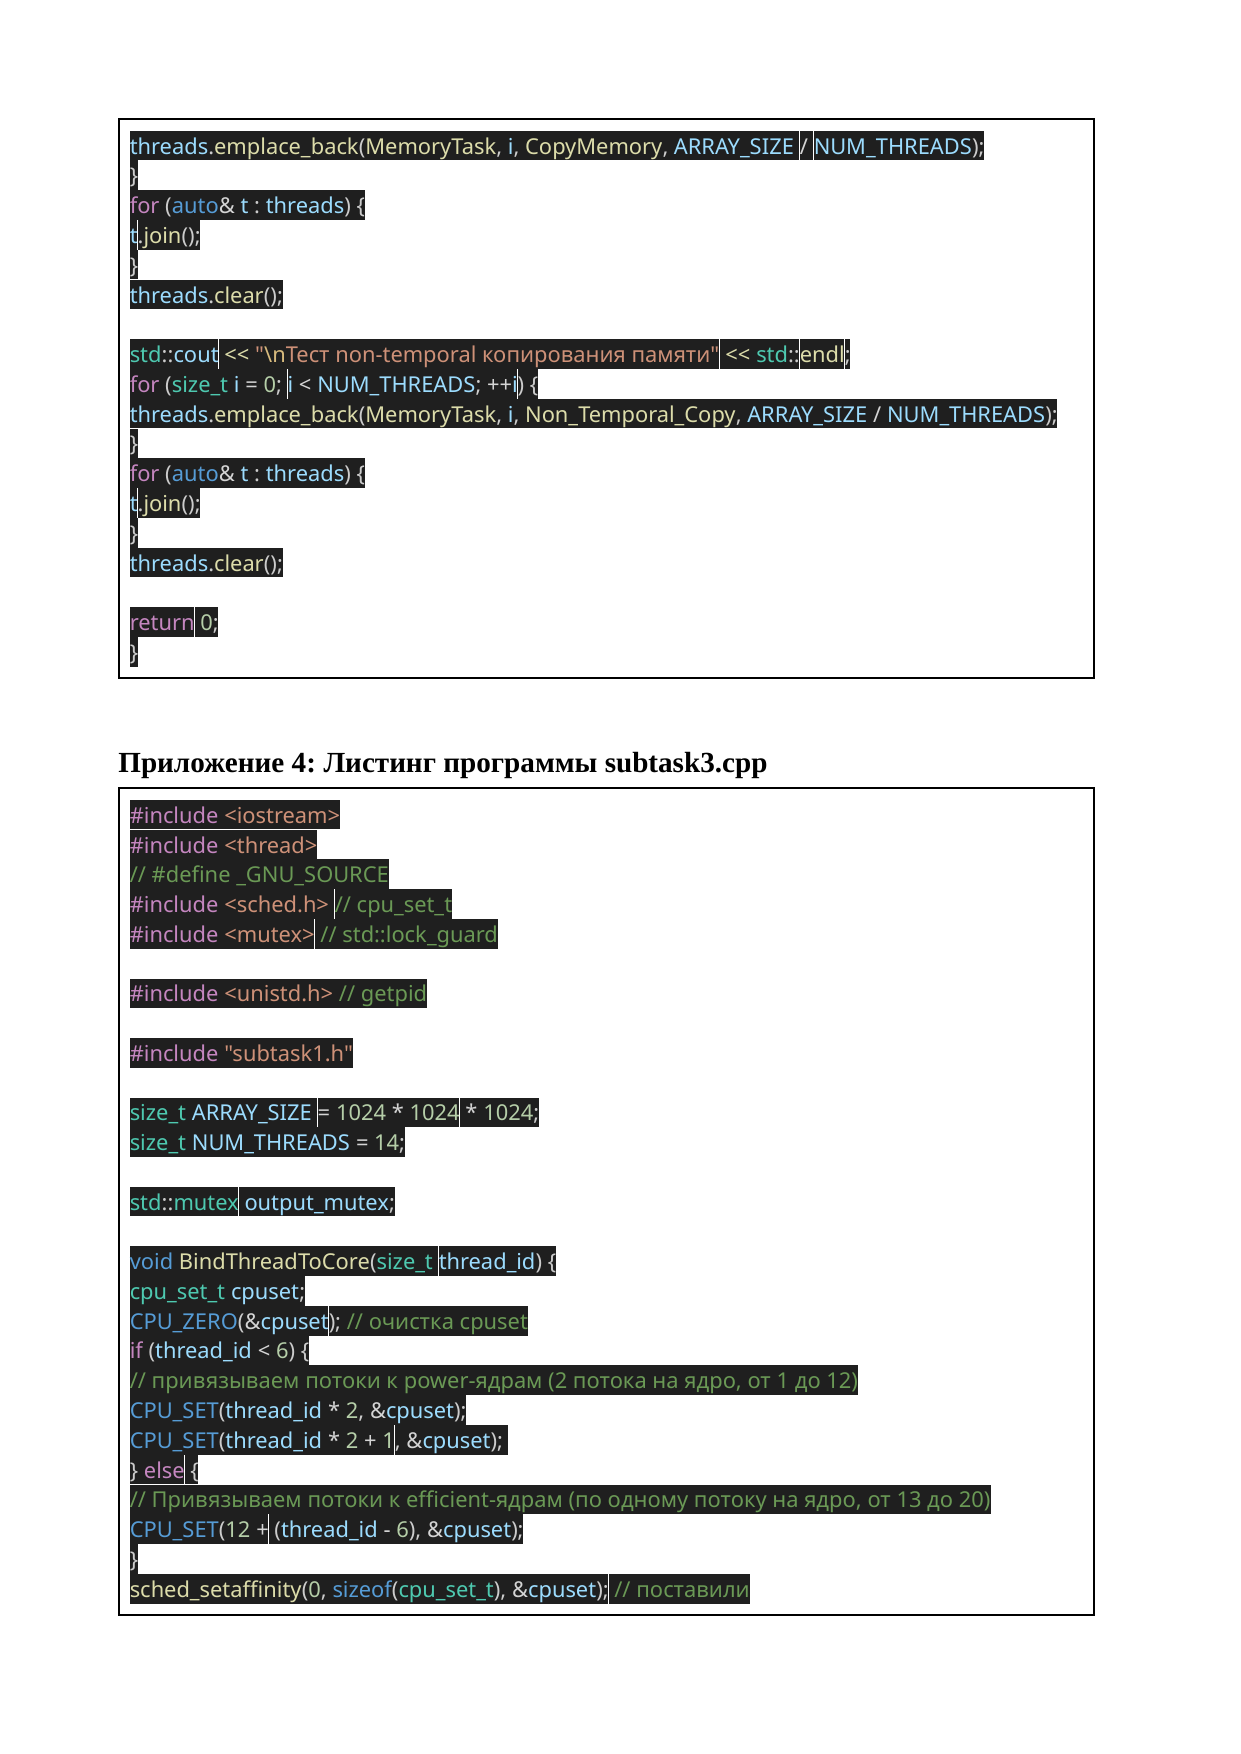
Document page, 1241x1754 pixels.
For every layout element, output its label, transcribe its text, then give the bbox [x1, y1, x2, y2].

table_header #include <iostream> #include <thread> // #define _GNU_SOURCE #include <sched.h> // cpu_set_t #include <mutex> // std::lock_guard #include <unistd.h> // getpid #include "subtask1.h" size_t ARRAY_SIZE = 1024 * 1024 * 1024; size_t NUM_THREADS = 14; std::mutex output_mutex; void BindThreadToCore(size_t thread_id) { cpu_set_t cpuset; CPU_ZERO(&cpuset); // очистка cpuset if (thread_id < 6) { // привязываем потоки к power-ядрам (2 потока на ядро, от 1 до 12) CPU_SET(thread_id * 2, &cpuset); CPU_SET(thread_id * 2 + 1, &cpuset); } else { // Привязываем потоки к efficient-ядрам (по одному потоку на ядро, от 13 до 20) CPU_SET(12 + (thread_id - 6), &cpuset); } sched_setaffinity(0, sizeof(cpu_set_t), &cpuset); // поставили [120, 789, 1093, 1614]
table_header threads.emplace_back(MemoryTask, i, CopyMemory, ARRAY_SIZE / NUM_THREADS); } for (auto& t : threads) { t.join(); } threads.clear(); std::cout << "\nТест non-temporal копирования памяти" << std::endl; for (size_t i = 0; i < NUM_THREADS; ++i) { threads.emplace_back(MemoryTask, i, Non_Temporal_Copy, ARRAY_SIZE / NUM_THREADS); } for (auto& t : threads) { t.join(); } threads.clear(); return 0; } [120, 120, 1093, 677]
subtitle Приложение 4: Листинг программы subtask3.cpp [118, 745, 1122, 779]
